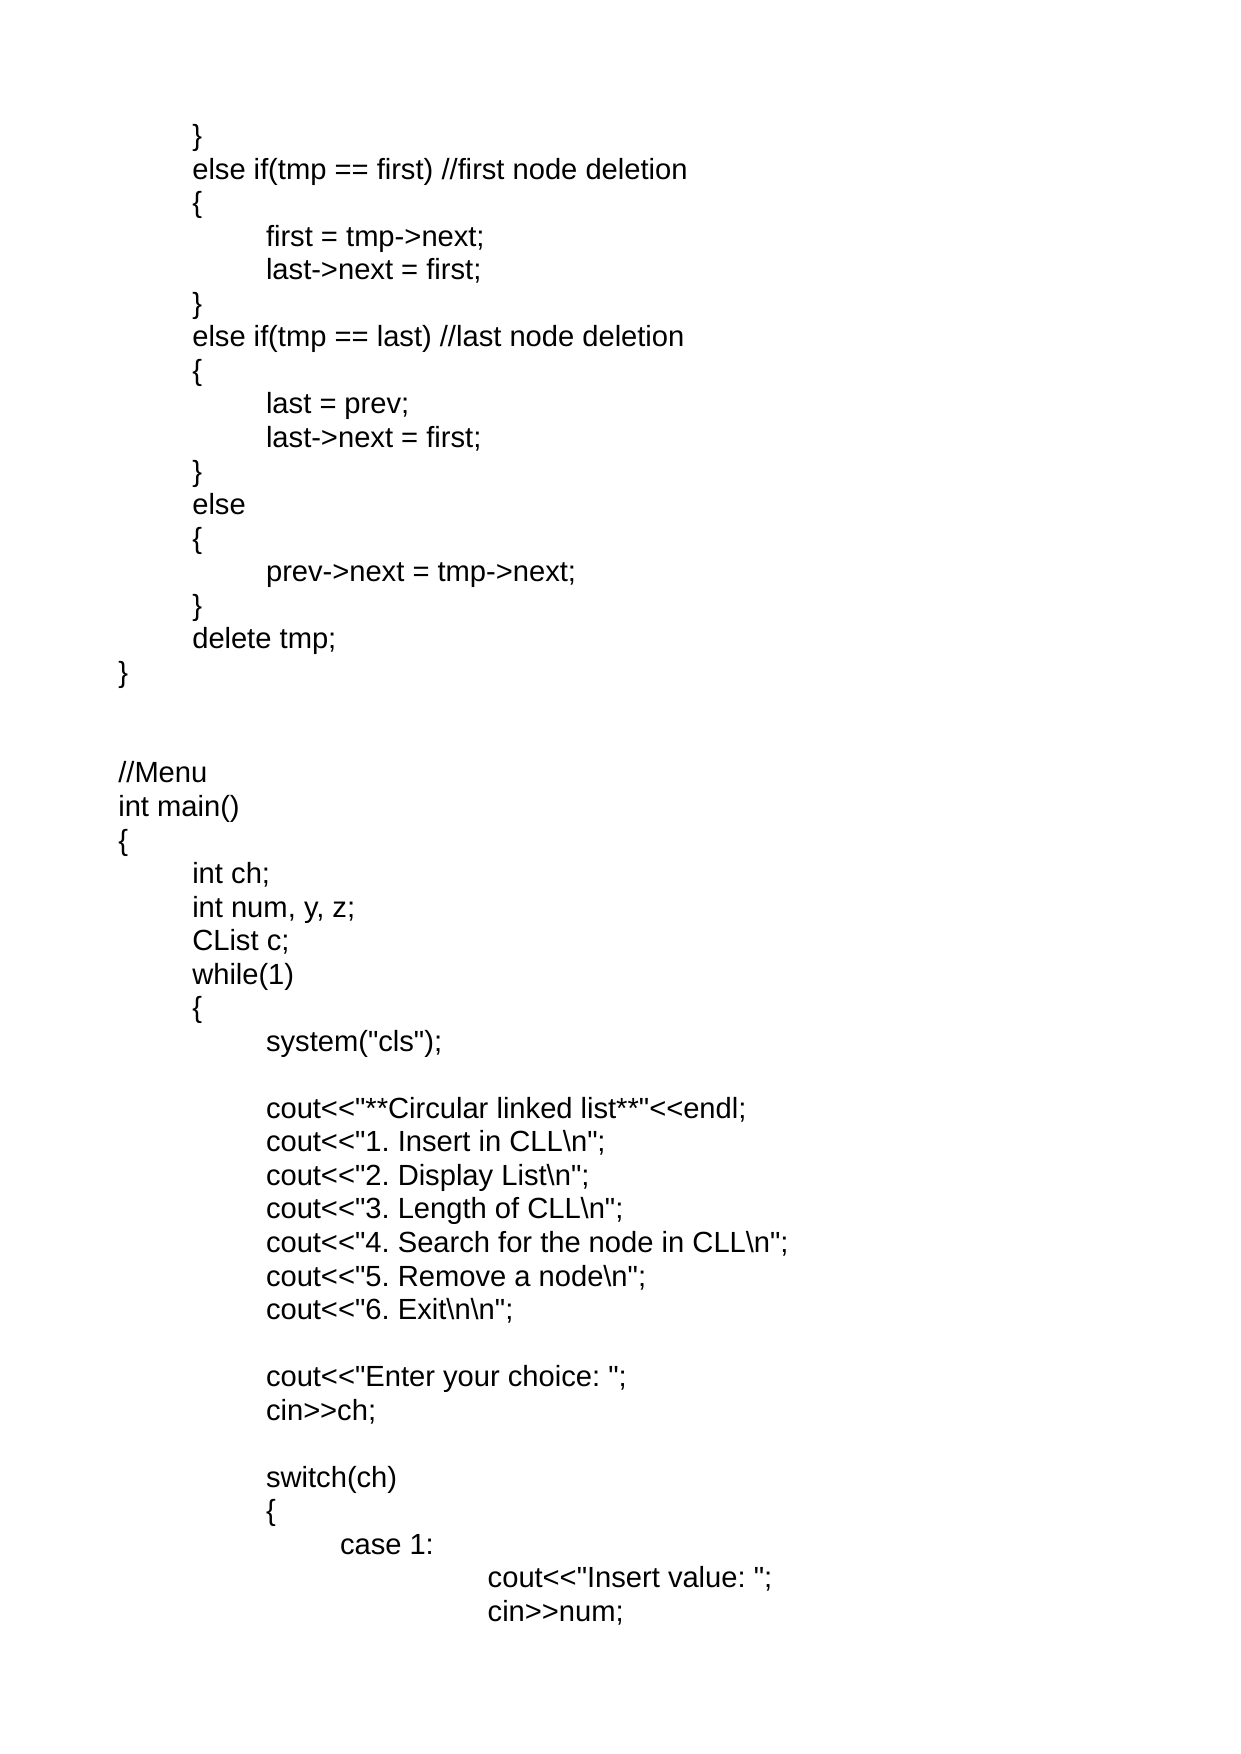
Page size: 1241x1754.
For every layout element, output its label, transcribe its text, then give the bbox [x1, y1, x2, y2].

text case 1: [118, 1527, 1122, 1560]
text cout<<"Insert value: "; [118, 1560, 1122, 1594]
text last->next = first; [118, 420, 1122, 453]
text cout<<"1. Insert in CLL\n"; [118, 1124, 1122, 1158]
text int main() [118, 789, 1122, 822]
text cin>>num; [118, 1594, 1122, 1627]
text cout<<"**Circular linked list**"<<endl; [118, 1091, 1122, 1124]
text { [118, 990, 1122, 1024]
text cout<<"4. Search for the node in CLL\n"; [118, 1225, 1122, 1258]
text else if(tmp == last) //last node deletion [118, 319, 1122, 353]
text system("cls"); [118, 1024, 1122, 1057]
text CList c; [118, 923, 1122, 957]
text } [118, 453, 1122, 487]
text delete tmp; [118, 621, 1122, 655]
text cout<<"3. Length of CLL\n"; [118, 1191, 1122, 1225]
text cout<<"6. Exit\n\n"; [118, 1292, 1122, 1326]
text { [118, 353, 1122, 386]
text else [118, 487, 1122, 521]
text else if(tmp == first) //first node deletion [118, 152, 1122, 185]
text { [118, 185, 1122, 219]
text while(1) [118, 957, 1122, 990]
text { [118, 822, 1122, 856]
text int num, y, z; [118, 889, 1122, 923]
text first = tmp->next; [118, 219, 1122, 252]
text } [118, 655, 1122, 688]
text cin>>ch; [118, 1393, 1122, 1426]
text } [118, 118, 1122, 152]
text prev->next = tmp->next; [118, 554, 1122, 588]
text switch(ch) [118, 1460, 1122, 1493]
text int ch; [118, 856, 1122, 889]
text cout<<"5. Remove a node\n"; [118, 1258, 1122, 1292]
text cout<<"Enter your choice: "; [118, 1359, 1122, 1393]
text { [118, 521, 1122, 554]
text last = prev; [118, 386, 1122, 420]
text } [118, 286, 1122, 319]
text //Menu [118, 755, 1122, 789]
text cout<<"2. Display List\n"; [118, 1158, 1122, 1191]
text last->next = first; [118, 252, 1122, 286]
text { [118, 1493, 1122, 1527]
text } [118, 588, 1122, 621]
